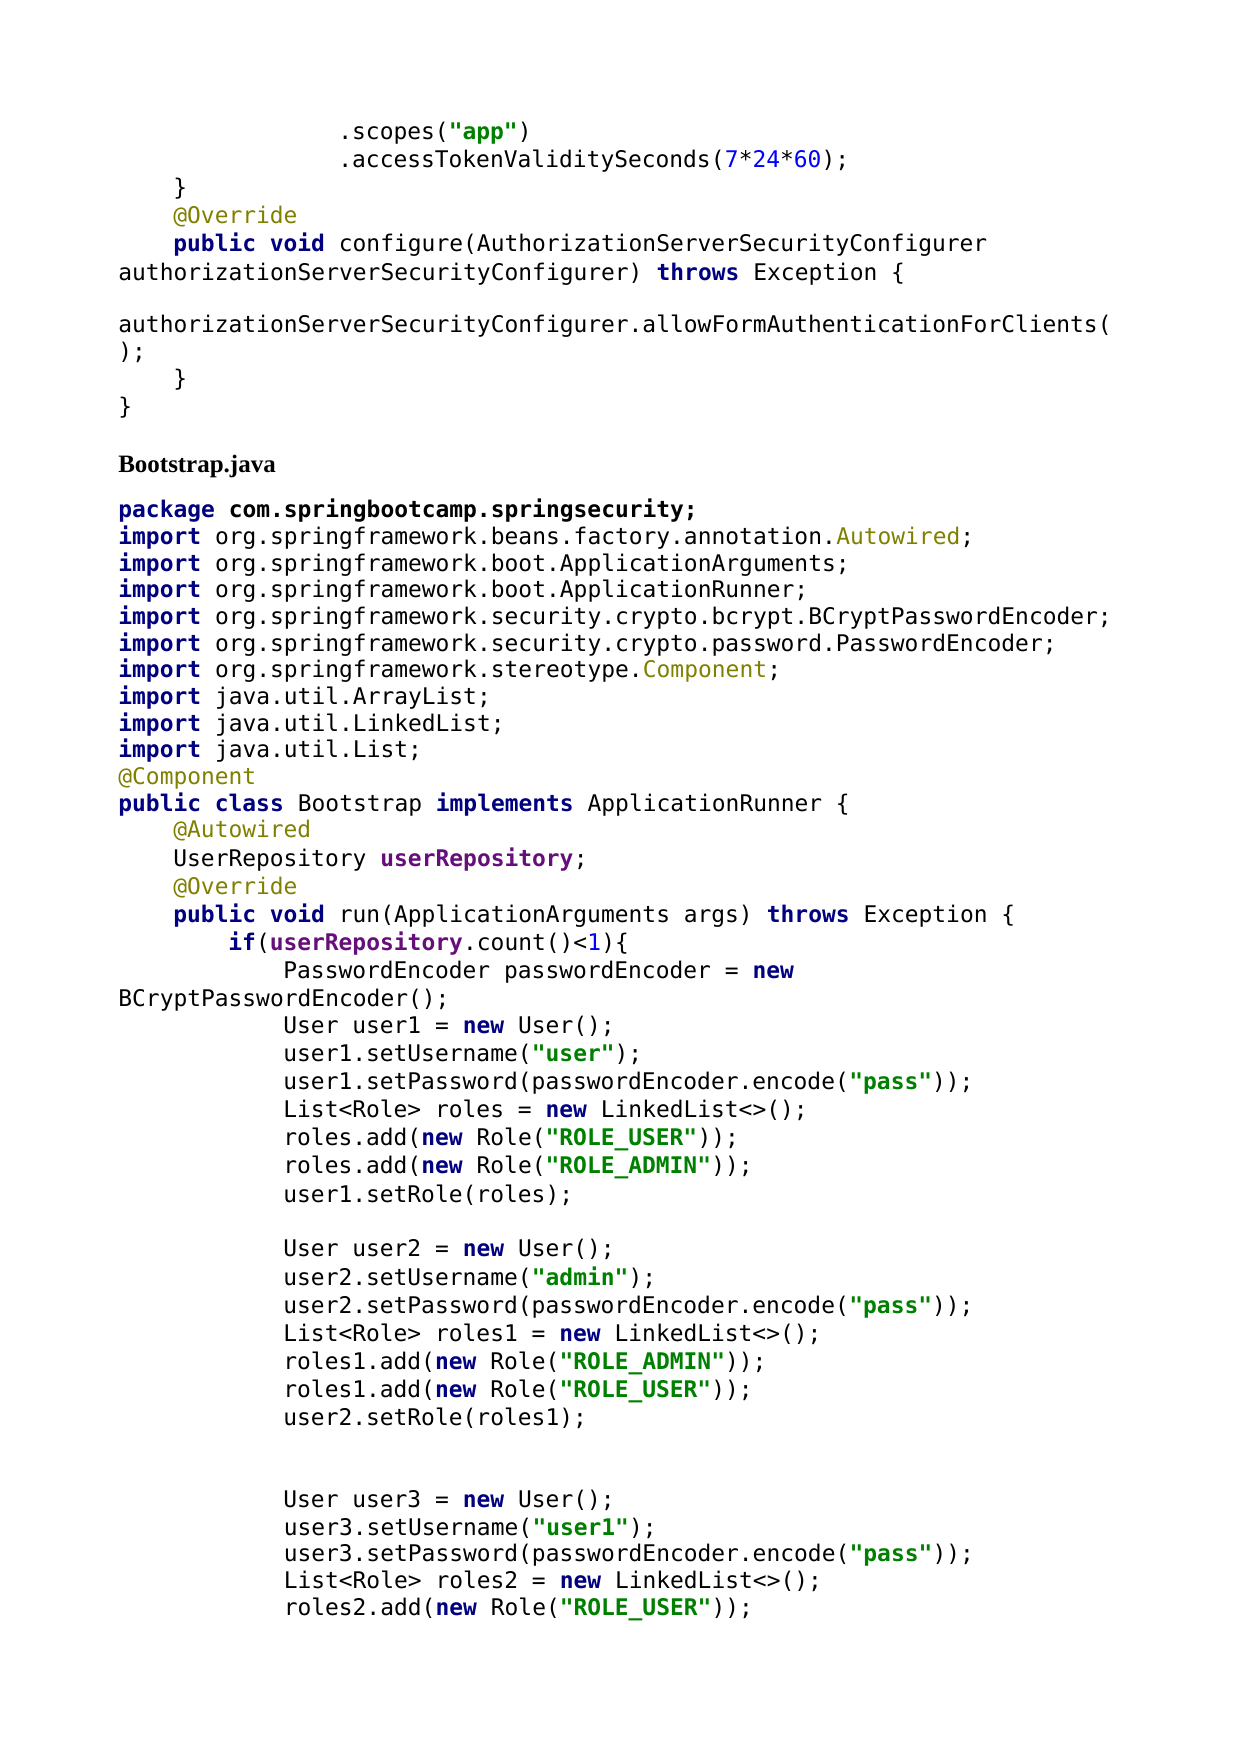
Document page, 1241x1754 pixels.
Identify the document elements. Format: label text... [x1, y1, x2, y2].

text import org.springframework.security.crypto.bcrypt.BCryptPasswordEncoder; [118, 603, 1122, 630]
text .scopes("app") [118, 118, 1122, 146]
text @Component [118, 763, 1122, 790]
text import java.util.List; [118, 737, 1122, 763]
text import org.springframework.boot.ApplicationRunner; [118, 577, 1122, 603]
text public void configure(AuthorizationServerSecurityConfigurer authorizationServerSecurityConfigurer) throws Exception { [118, 231, 1122, 285]
text user1.setPassword(passwordEncoder.encode("pass")); [118, 1068, 1122, 1096]
text import org.springframework.security.crypto.password.PasswordEncoder; [118, 630, 1122, 657]
text User user3 = new User(); [118, 1486, 1122, 1514]
text package com.springbootcamp.springsecurity; [118, 497, 1122, 523]
text import org.springframework.stereotype.Component; [118, 657, 1122, 683]
text public class Bootstrap implements ApplicationRunner { [118, 790, 1122, 817]
text @Override [118, 873, 1122, 901]
text user1.setRole(roles); [118, 1181, 1122, 1209]
text List<Role> roles = new LinkedList<>(); [118, 1096, 1122, 1124]
text import org.springframework.boot.ApplicationArguments; [118, 550, 1122, 577]
text user2.setUsername("admin"); [118, 1264, 1122, 1292]
text } [118, 174, 1122, 202]
text @Autowired [118, 817, 1122, 845]
text User user2 = new User(); [118, 1236, 1122, 1264]
text user2.setPassword(passwordEncoder.encode("pass")); [118, 1292, 1122, 1320]
text @Override [118, 202, 1122, 231]
text roles2.add(new Role("ROLE_USER")); [283, 1594, 1122, 1621]
text import java.util.ArrayList; [118, 683, 1122, 710]
text if(userRepository.count()<1){ [118, 929, 1122, 957]
text user2.setRole(roles1); [118, 1404, 1122, 1432]
text user3.setPassword(passwordEncoder.encode("pass")); [283, 1541, 1122, 1567]
text roles.add(new Role("ROLE_USER")); [118, 1124, 1122, 1153]
text } [118, 393, 1122, 419]
text user1.setUsername("user"); [118, 1040, 1122, 1068]
text List<Role> roles1 = new LinkedList<>(); [118, 1320, 1122, 1348]
text List<Role> roles2 = new LinkedList<>(); [283, 1567, 1122, 1594]
text authorizationServerSecurityConfigurer.allowFormAuthenticationForClients(); [118, 285, 1122, 365]
text import org.springframework.beans.factory.annotation.Autowired; [118, 523, 1122, 550]
text public void run(ApplicationArguments args) throws Exception { [118, 901, 1122, 929]
text user3.setUsername("user1"); [118, 1514, 1122, 1541]
text Bootstrap.java [118, 449, 1122, 478]
text .accessTokenValiditySeconds(7*24*60); [118, 146, 1122, 174]
text roles1.add(new Role("ROLE_USER")); [118, 1376, 1122, 1404]
text UserRepository userRepository; [118, 845, 1122, 873]
text User user1 = new User(); [118, 1012, 1122, 1040]
text roles1.add(new Role("ROLE_ADMIN")); [118, 1348, 1122, 1376]
text PasswordEncoder passwordEncoder = new BCryptPasswordEncoder(); [118, 957, 1122, 1012]
text roles.add(new Role("ROLE_ADMIN")); [118, 1153, 1122, 1181]
text } [118, 365, 1122, 393]
text import java.util.LinkedList; [118, 710, 1122, 737]
